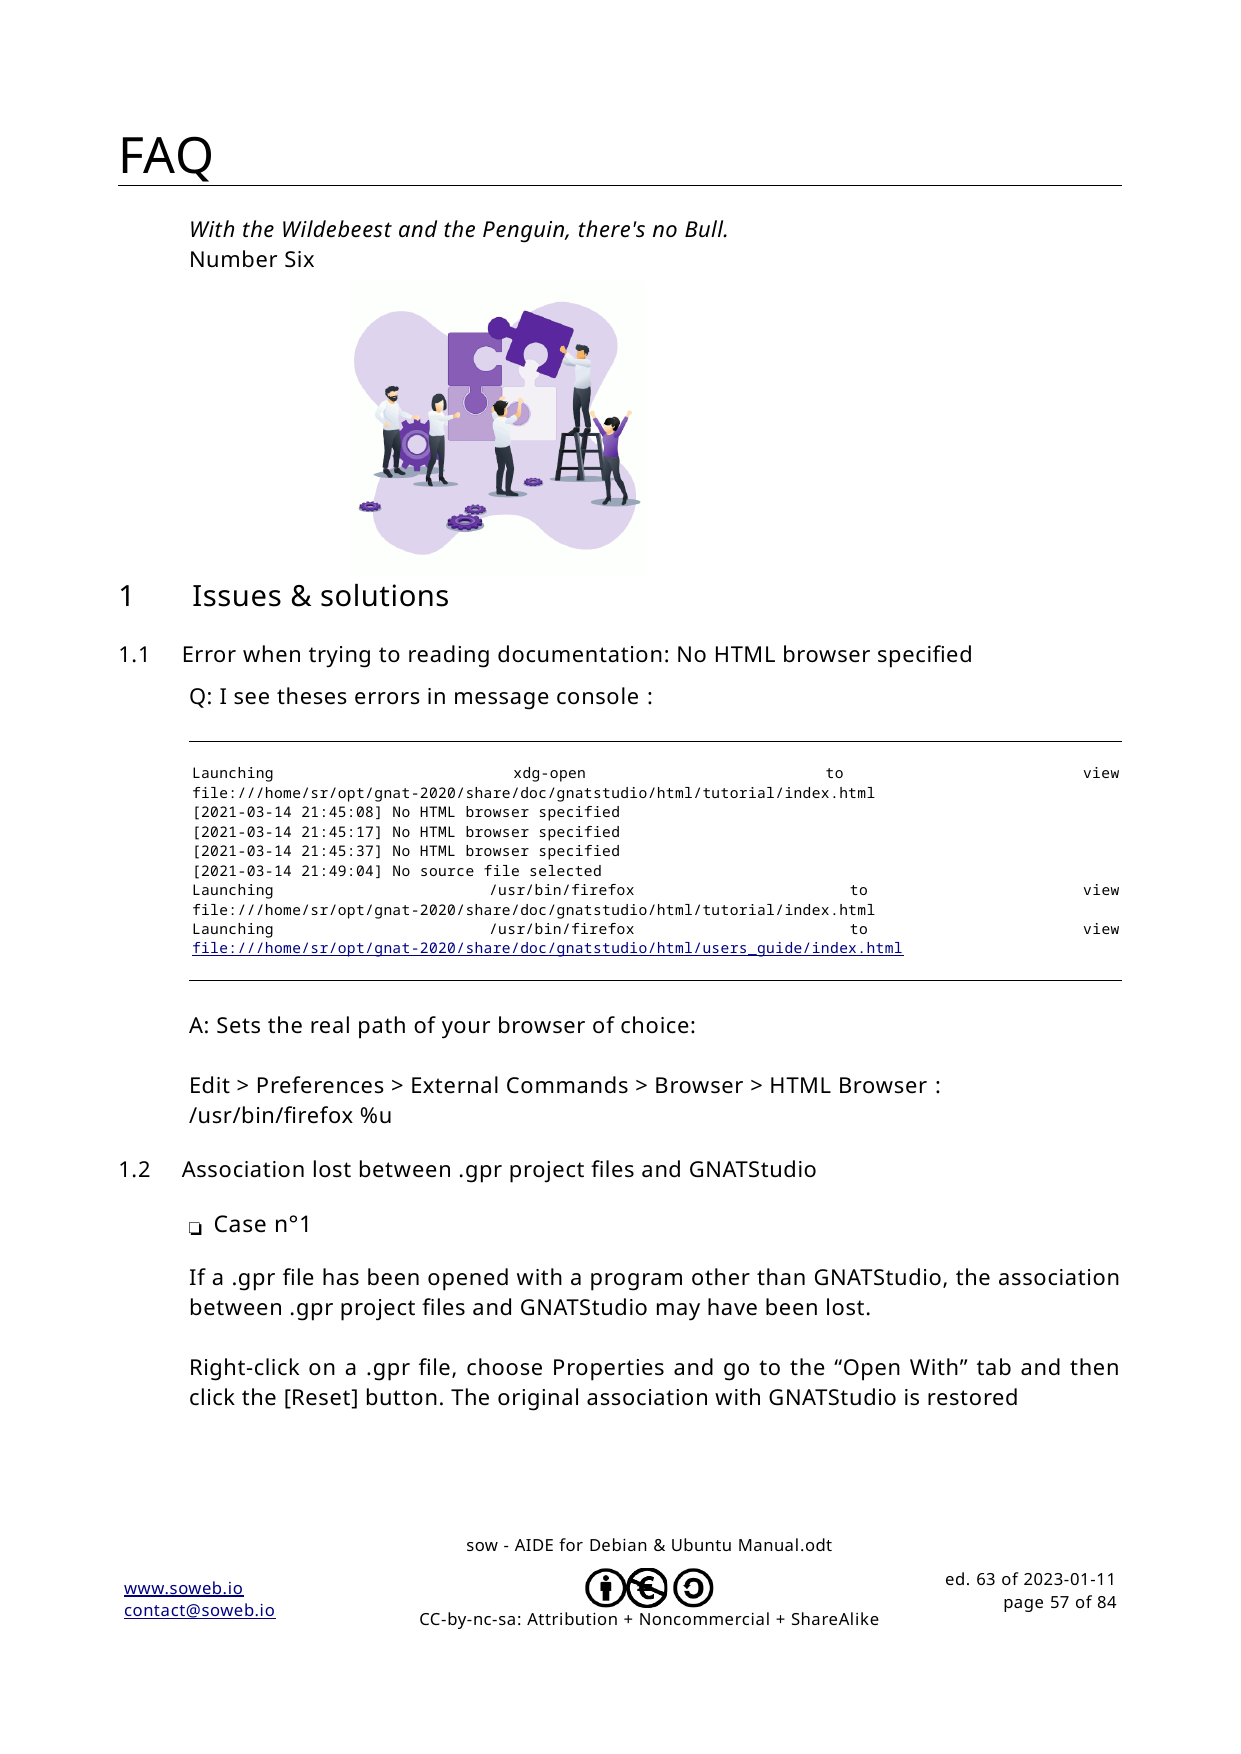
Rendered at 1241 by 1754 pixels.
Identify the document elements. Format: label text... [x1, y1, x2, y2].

picture [672, 1568, 714, 1608]
picture [349, 280, 645, 576]
subtitle Case n°1 [189, 1208, 1122, 1250]
list [2021-03-14 21:45:08] No HTML browser specified [189, 799, 1122, 818]
text Edit > Preferences > External Commands > Browser > HTML Browser : [189, 1070, 1122, 1100]
text /usr/bin/firefox %u [189, 1100, 1122, 1130]
text Q: I see theses errors in message console : [189, 681, 1122, 711]
list [2021-03-14 21:45:37] No HTML browser specified [189, 838, 1122, 857]
picture [584, 1568, 668, 1608]
text Number Six [189, 244, 1122, 274]
text Right-click on a .gpr file, choose Properties and go to the “Open With” tab and then click the [Reset] button. The original association with GNATStudio is restored [189, 1352, 1122, 1412]
list Launching /usr/bin/firefox to view file:///home/sr/opt/gnat-2020/share/doc/gnatstudio/html/users_guide/index.html [189, 916, 1122, 980]
list [2021-03-14 21:49:04] No source file selected [189, 857, 1122, 877]
subtitle Error when trying to reading documentation: No HTML browser specified [118, 639, 1122, 669]
list Launching xdg-open to view file:///home/sr/opt/gnat-2020/share/doc/gnatstudio/html/tutorial/index.html [189, 742, 1122, 799]
text A: Sets the real path of your browser of choice: [189, 1010, 1122, 1040]
text With the Wildebeest and the Penguin, there's no Bull. [189, 214, 1122, 244]
list [2021-03-14 21:45:17] No HTML browser specified [189, 818, 1122, 838]
subtitle Association lost between .gpr project files and GNATStudio [118, 1154, 1122, 1184]
subtitle FAQ [118, 118, 1122, 185]
text If a .gpr file has been opened with a program other than GNATStudio, the association between .gpr project files and GNATStudio may have been lost. [189, 1262, 1122, 1322]
list Launching /usr/bin/firefox to view file:///home/sr/opt/gnat-2020/share/doc/gnatstudio/html/tutorial/index.html [189, 877, 1122, 916]
subtitle Issues & solutions [118, 304, 1122, 615]
